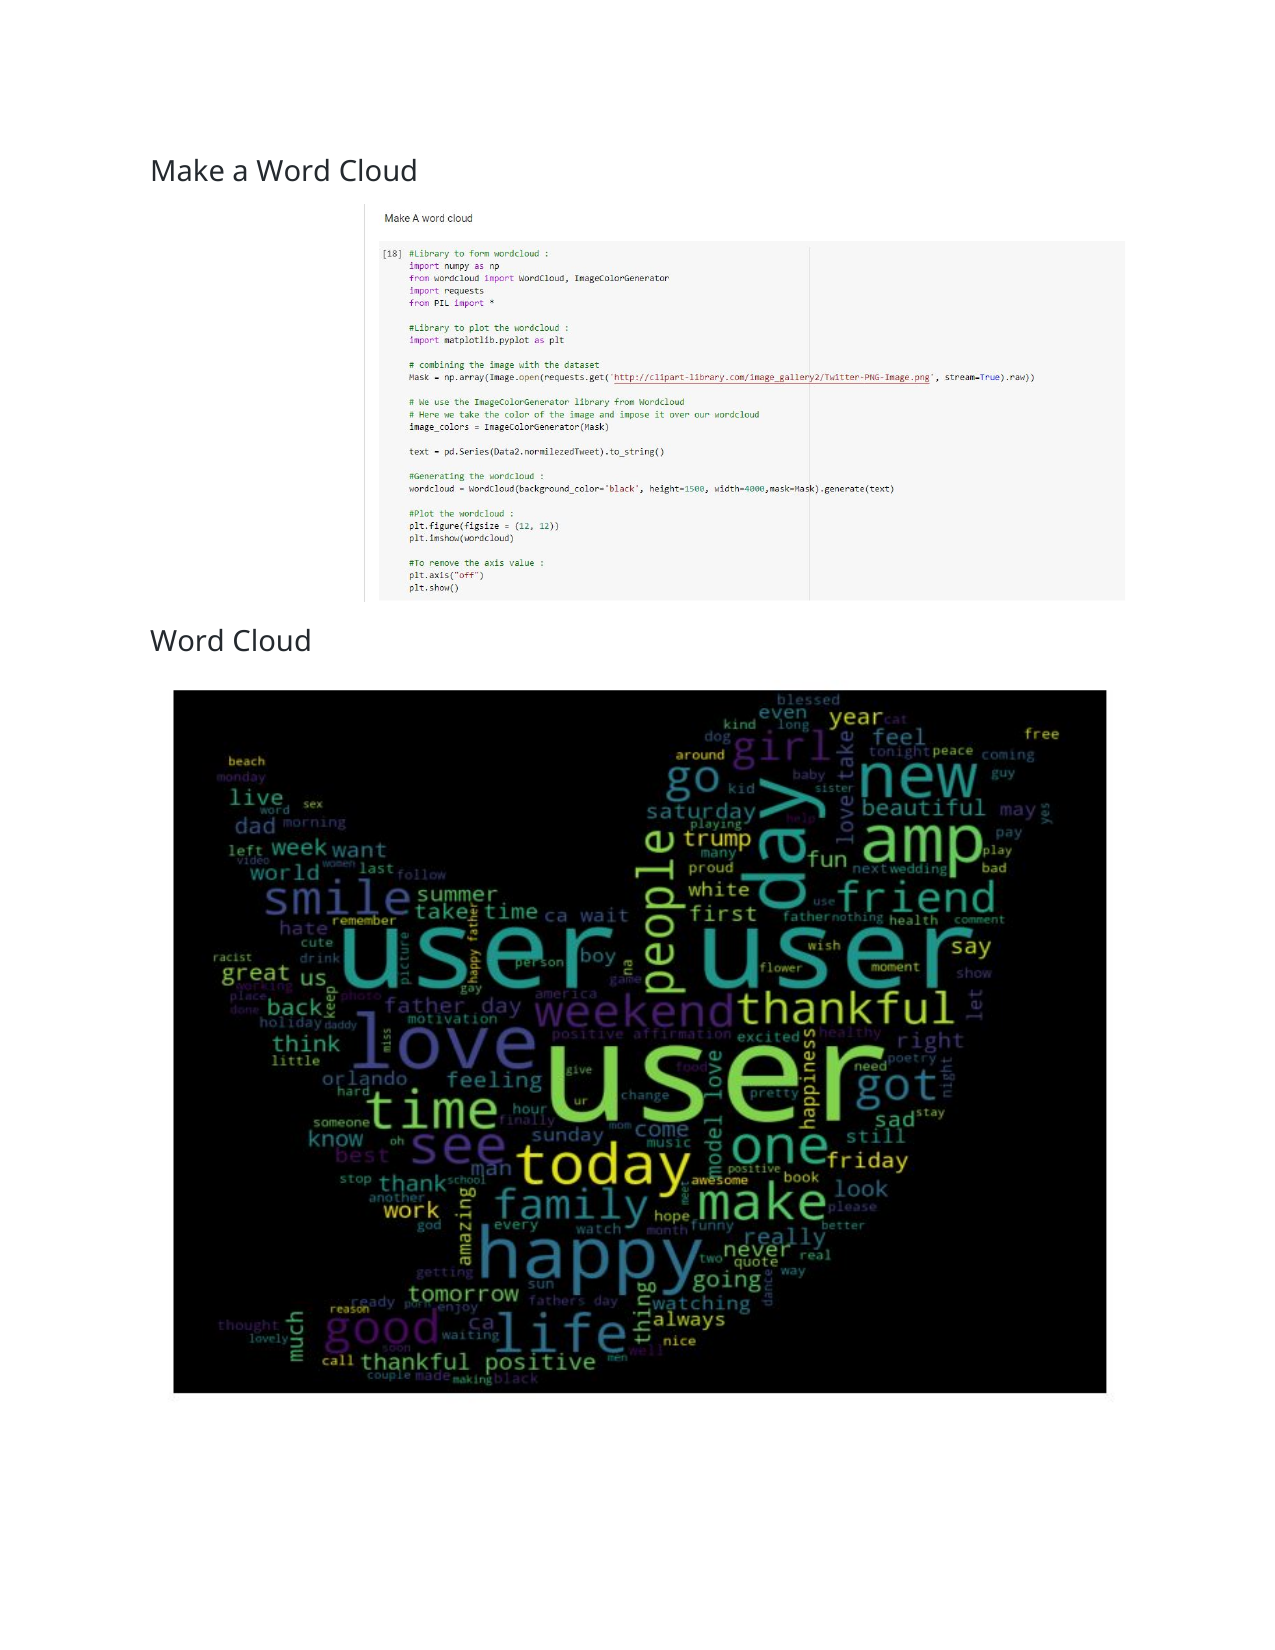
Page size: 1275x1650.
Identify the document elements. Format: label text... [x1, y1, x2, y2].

subtitle Make a Word Cloud [150, 150, 1125, 190]
picture [157, 680, 1133, 1410]
subtitle Word Cloud [150, 602, 1125, 660]
picture [150, 204, 1125, 602]
